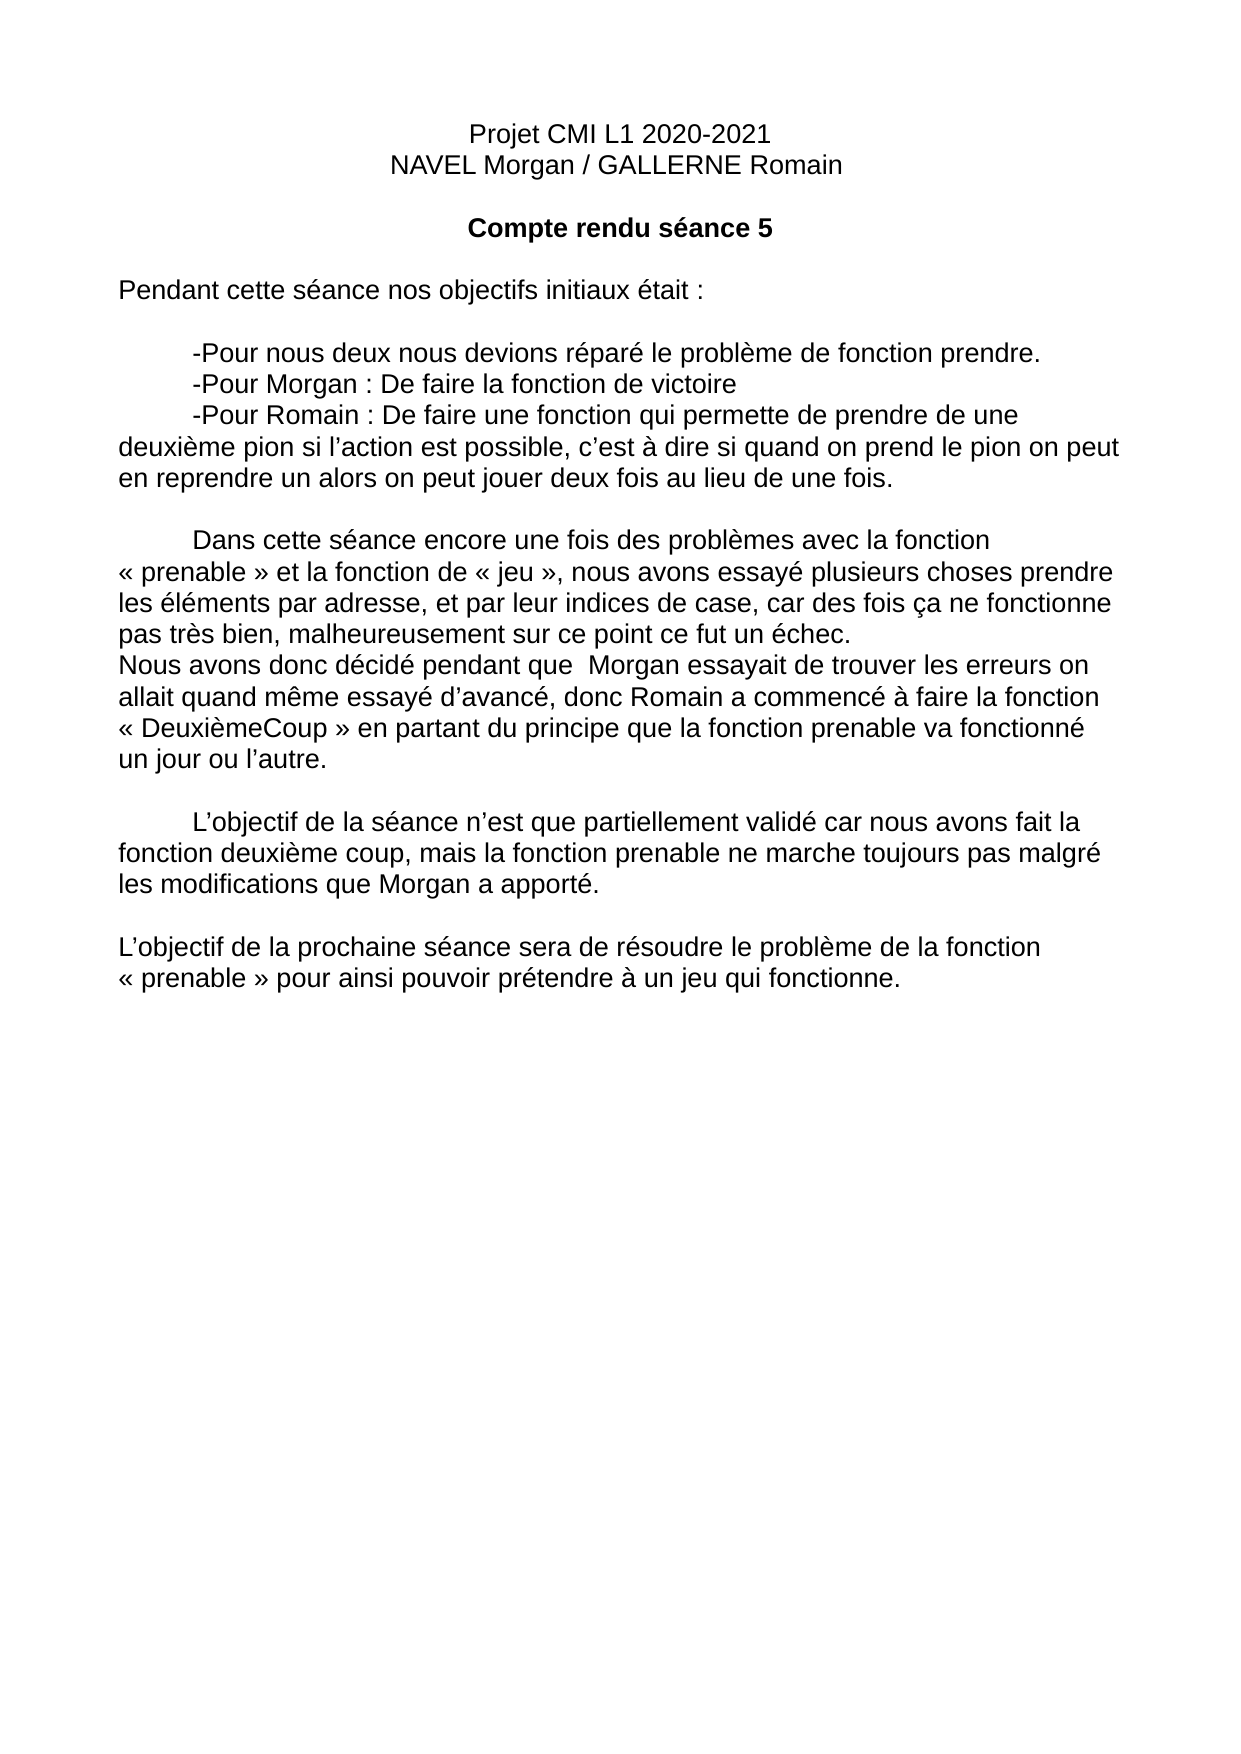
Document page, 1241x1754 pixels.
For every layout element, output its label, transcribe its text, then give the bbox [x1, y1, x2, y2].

text Compte rendu séance 5 [118, 212, 1122, 243]
text Pendant cette séance nos objectifs initiaux était : [118, 274, 1122, 306]
text -Pour Morgan : De faire la fonction de victoire [118, 368, 1122, 399]
text L’objectif de la prochaine séance sera de résoudre le problème de la fonction « prenable » pour ainsi pouvoir prétendre à un jeu qui fonctionne. [118, 931, 1122, 993]
text Projet CMI L1 2020-2021 [118, 118, 1122, 149]
text NAVEL Morgan / GALLERNE Romain [118, 149, 1122, 181]
text Nous avons donc décidé pendant que Morgan essayait de trouver les erreurs on allait quand même essayé d’avancé, donc Romain a commencé à faire la fonction « DeuxièmeCoup » en partant du principe que la fonction prenable va fonctionné un jour ou l’autre. [118, 649, 1122, 774]
text -Pour nous deux nous devions réparé le problème de fonction prendre. [118, 337, 1122, 368]
text Dans cette séance encore une fois des problèmes avec la fonction « prenable » et la fonction de « jeu », nous avons essayé plusieurs choses prendre les éléments par adresse, et par leur indices de case, car des fois ça ne fonctionne pas très bien, malheureusement sur ce point ce fut un échec. [118, 524, 1122, 649]
text -Pour Romain : De faire une fonction qui permette de prendre de une deuxième pion si l’action est possible, c’est à dire si quand on prend le pion on peut en reprendre un alors on peut jouer deux fois au lieu de une fois. [118, 399, 1122, 493]
text L’objectif de la séance n’est que partiellement validé car nous avons fait la fonction deuxième coup, mais la fonction prenable ne marche toujours pas malgré les modifications que Morgan a apporté. [118, 806, 1122, 899]
